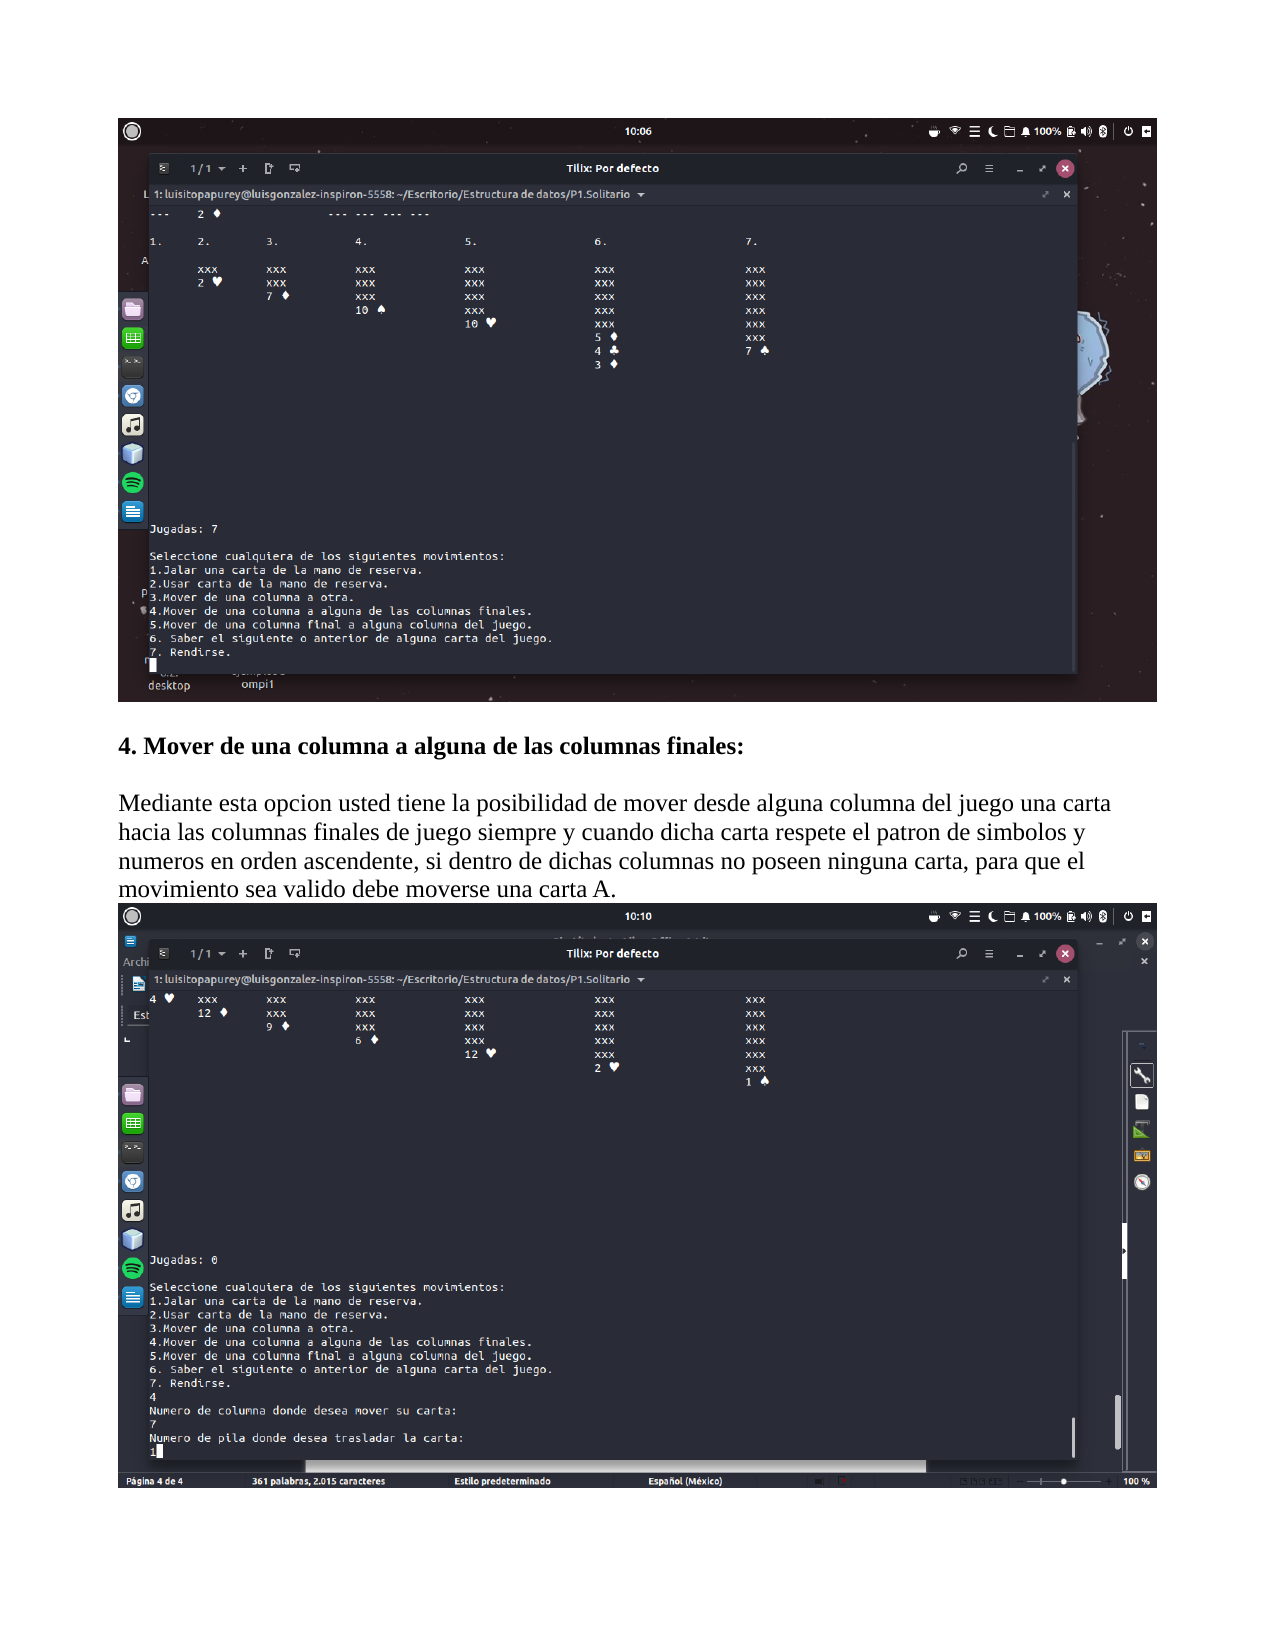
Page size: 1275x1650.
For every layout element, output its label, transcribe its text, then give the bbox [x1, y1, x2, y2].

text 4. Mover de una columna a alguna de las columnas finales: [118, 731, 1157, 759]
text Mediante esta opcion usted tiene la posibilidad de mover desde alguna columna del juego una carta hacia las columnas finales de juego siempre y cuando dicha carta respete el patron de simbolos y numeros en orden ascendente, si dentro de dichas columnas no poseen ninguna carta, para que el movimiento sea valido debe moverse una carta A. [118, 788, 1157, 903]
picture [118, 903, 1157, 1488]
picture [118, 118, 1157, 702]
